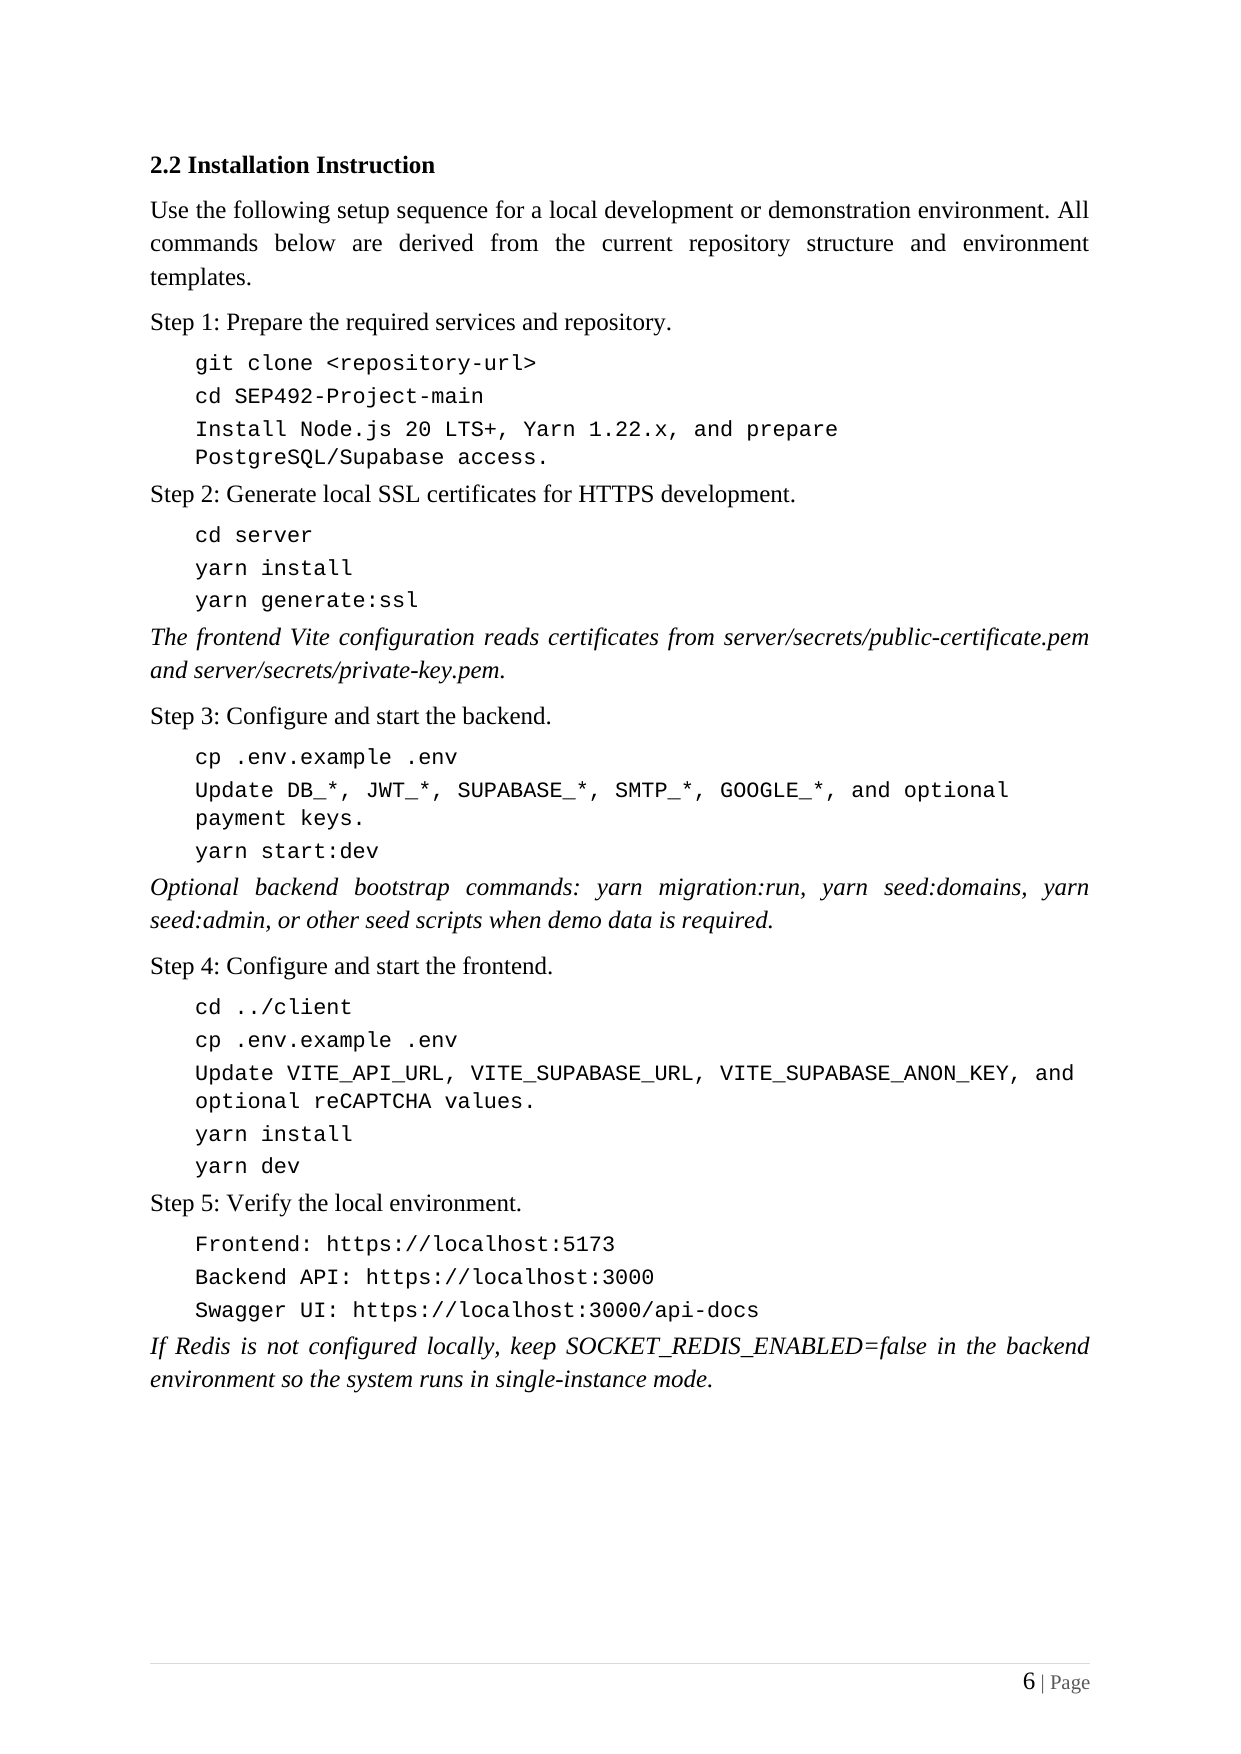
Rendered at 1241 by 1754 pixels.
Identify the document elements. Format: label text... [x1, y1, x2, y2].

text Use the following setup sequence for a local development or demonstration environment. All commands below are derived from the current repository structure and environment templates. [150, 196, 1090, 290]
text Step 2: Generate local SSL certificates for HTTPS development. [150, 479, 1090, 508]
text cd server [195, 524, 1090, 549]
text yarn generate:ssl [195, 589, 1090, 614]
text Backend API: https://localhost:3000 [195, 1266, 1090, 1291]
text yarn start:dev [195, 840, 1090, 865]
subtitle 2.2 Installation Instruction [150, 150, 1090, 179]
text Step 5: Verify the local environment. [150, 1188, 1090, 1217]
text Update VITE_API_URL, VITE_SUPABASE_URL, VITE_SUPABASE_ANON_KEY, and optional reCAPTCHA values. [195, 1062, 1090, 1115]
text Step 1: Prepare the required services and repository. [150, 307, 1090, 336]
text yarn install [195, 1123, 1090, 1148]
text cp .env.example .env [195, 1029, 1090, 1054]
text cd SEP492-Project-main [195, 385, 1090, 410]
text Step 4: Configure and start the frontend. [150, 951, 1090, 980]
text Swagger UI: https://localhost:3000/api-docs [195, 1299, 1090, 1323]
text cd ../client [195, 997, 1090, 1021]
text Update DB_*, JWT_*, SUPABASE_*, SMTP_*, GOOGLE_*, and optional payment keys. [195, 779, 1090, 832]
text Step 3: Configure and start the backend. [150, 701, 1090, 729]
text Install Node.js 20 LTS+, Yarn 1.22.x, and prepare PostgreSQL/Supabase access. [195, 418, 1090, 471]
text yarn dev [195, 1155, 1090, 1180]
text yarn install [195, 557, 1090, 582]
text git clone <repository-url> [195, 353, 1090, 377]
text If Redis is not configured locally, keep SOCKET_REDIS_ENABLED=false in the backend environment so the system runs in single-instance mode. [150, 1331, 1090, 1393]
text cp .env.example .env [195, 746, 1090, 771]
text Frontend: https://localhost:5173 [195, 1233, 1090, 1258]
text The frontend Vite configuration reads certificates from server/secrets/public-certificate.pem and server/secrets/private-key.pem. [150, 622, 1090, 684]
text Optional backend bootstrap commands: yarn migration:run, yarn seed:domains, yarn seed:admin, or other seed scripts when demo data is required. [150, 872, 1090, 934]
